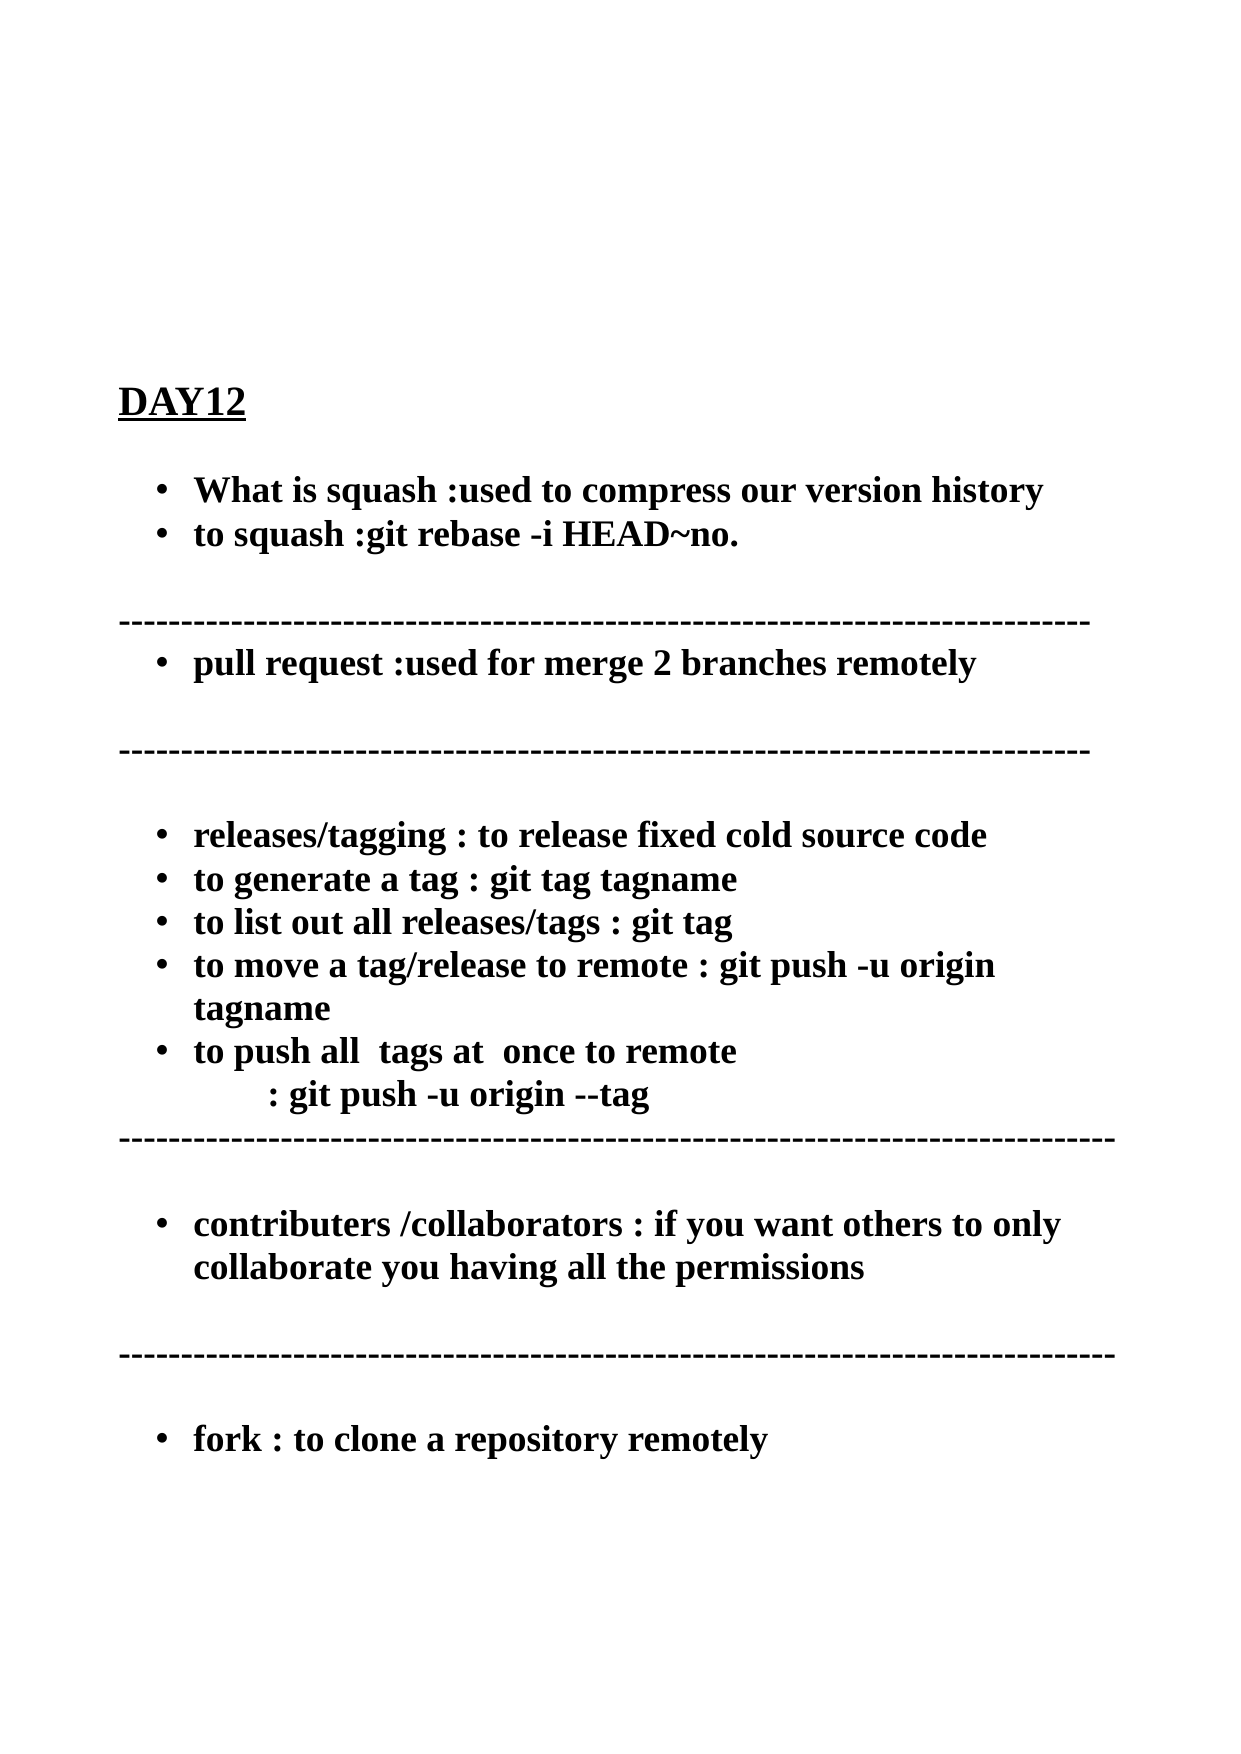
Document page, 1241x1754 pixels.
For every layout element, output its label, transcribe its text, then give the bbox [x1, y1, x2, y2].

list to list out all releases/tags : git tag [156, 899, 1122, 942]
list pull request :used for merge 2 branches remotely [156, 640, 1122, 683]
text -------------------------------------------------------------------------------- [118, 1330, 1122, 1373]
list to squash :git rebase -i HEAD~no. [156, 511, 1122, 554]
list to move a tag/release to remote : git push -u origin tagname [156, 942, 1122, 1028]
list releases/tagging : to release fixed cold source code [156, 813, 1122, 856]
list to generate a tag : git tag tagname [156, 856, 1122, 899]
text ------------------------------------------------------------------------------ [118, 597, 1122, 640]
list to push all tags at once to remote [156, 1028, 1122, 1072]
list What is squash :used to compress our version history [156, 468, 1122, 511]
text -------------------------------------------------------------------------------- [118, 1115, 1122, 1158]
list fork : to clone a repository remotely [156, 1417, 1122, 1460]
text ------------------------------------------------------------------------------ [118, 727, 1122, 770]
list contributers /collaborators : if you want others to only collaborate you having all the permissions [156, 1201, 1122, 1287]
list : git push -u origin --tag [156, 1072, 1122, 1115]
text DAY12 [118, 377, 1122, 425]
